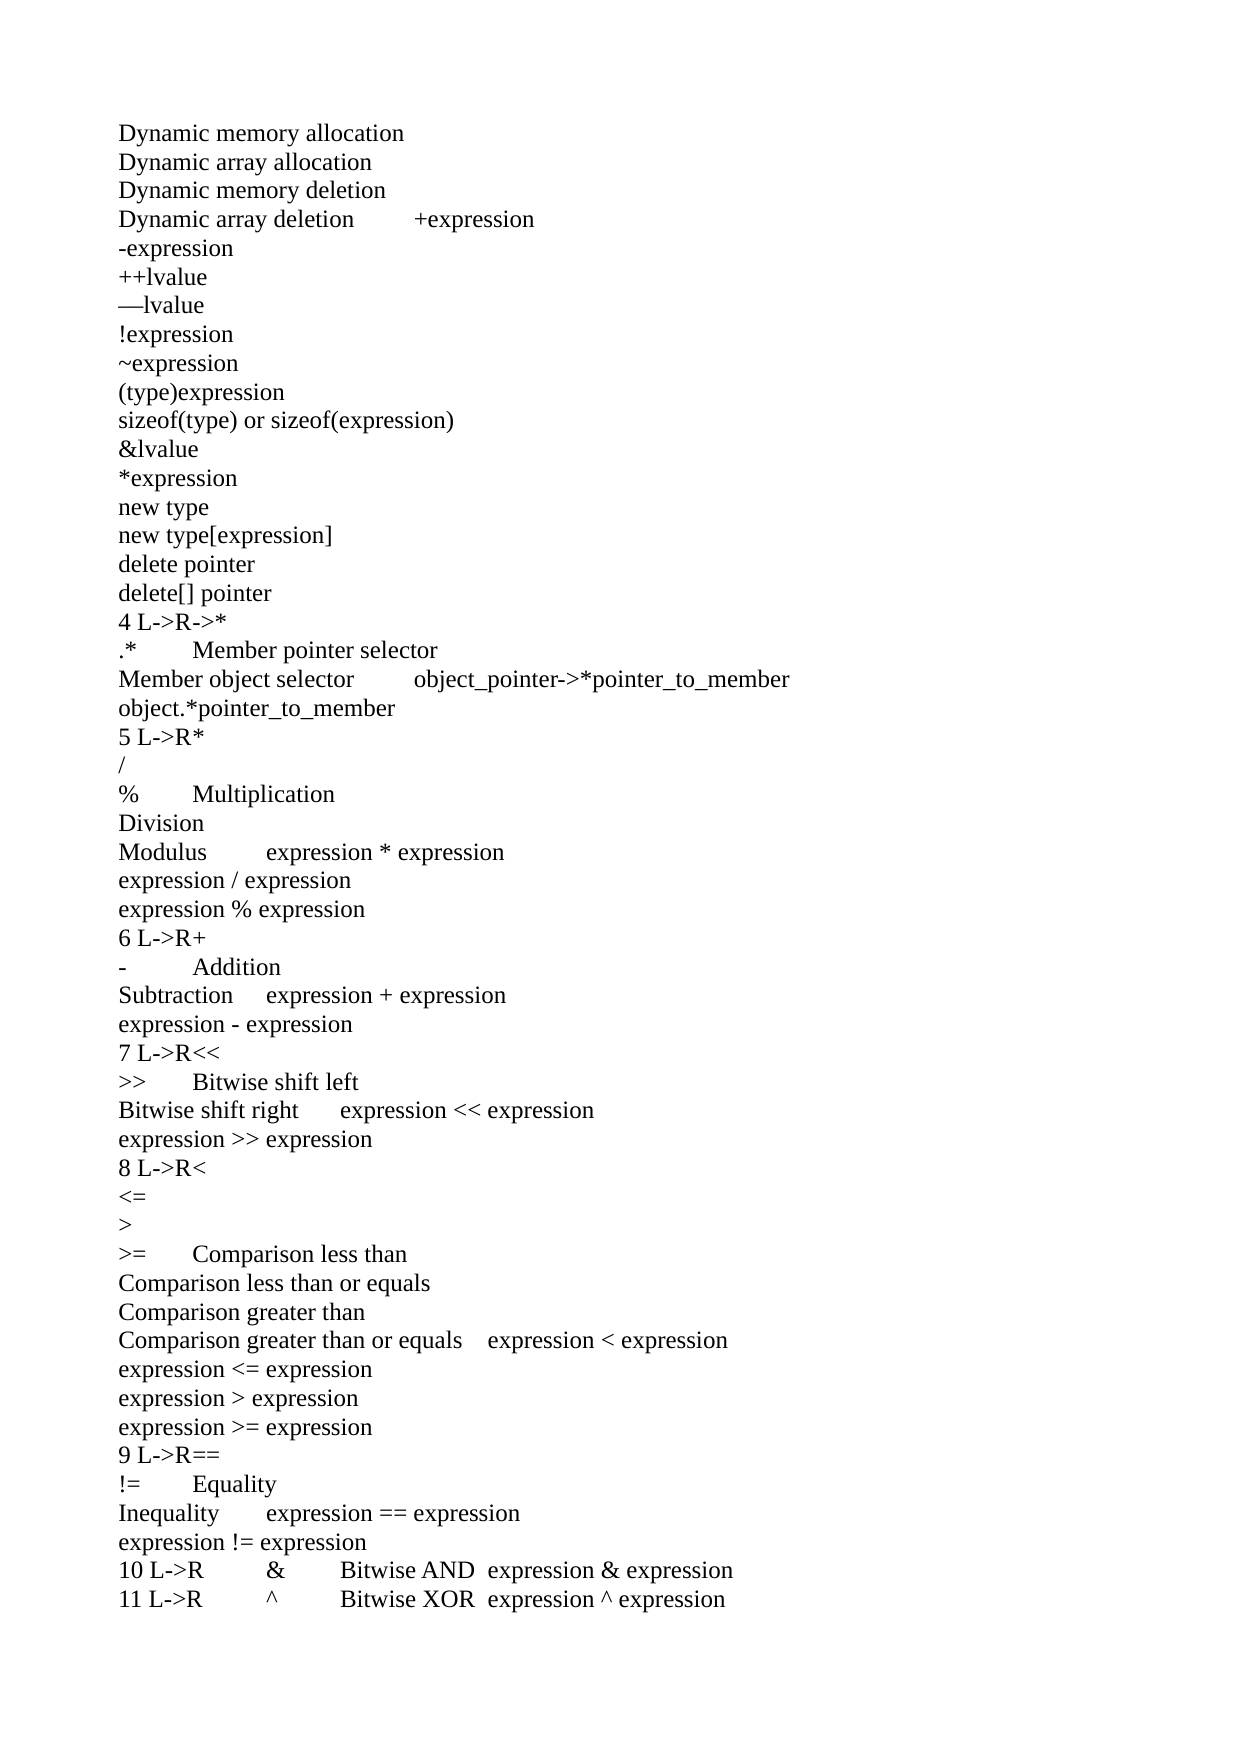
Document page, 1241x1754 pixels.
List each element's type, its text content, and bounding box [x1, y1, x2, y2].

text 9 L->R == [118, 1441, 1122, 1469]
text Bitwise shift right expression << expression [118, 1096, 1122, 1124]
text expression > expression [118, 1383, 1122, 1412]
text expression >> expression [118, 1124, 1122, 1153]
text Inequality expression == expression [118, 1498, 1122, 1527]
text - Addition [118, 952, 1122, 981]
text Modulus expression * expression [118, 837, 1122, 866]
text Dynamic array deletion +expression [118, 204, 1122, 233]
text (type)expression [118, 377, 1122, 406]
text >> Bitwise shift left [118, 1067, 1122, 1096]
text expression >= expression [118, 1412, 1122, 1441]
text Dynamic memory allocation [118, 118, 1122, 147]
text ++lvalue [118, 262, 1122, 291]
text expression != expression [118, 1527, 1122, 1556]
text / [118, 751, 1122, 779]
text expression / expression [118, 866, 1122, 894]
text object.*pointer_to_member [118, 693, 1122, 722]
text 8 L->R < [118, 1153, 1122, 1182]
text ~expression [118, 348, 1122, 377]
text != Equality [118, 1469, 1122, 1498]
text >= Comparison less than [118, 1239, 1122, 1268]
text *expression [118, 463, 1122, 492]
text Division [118, 808, 1122, 837]
text new type [118, 492, 1122, 521]
text expression <= expression [118, 1354, 1122, 1383]
text ––lvalue [118, 291, 1122, 319]
text .* Member pointer selector [118, 636, 1122, 664]
text delete pointer [118, 549, 1122, 578]
text 4 L->R ->* [118, 607, 1122, 636]
text Comparison less than or equals [118, 1268, 1122, 1297]
text sizeof(type) or sizeof(expression) [118, 406, 1122, 434]
text 11 L->R ^ Bitwise XOR expression ^ expression [118, 1584, 1122, 1613]
text expression - expression [118, 1009, 1122, 1038]
text &lvalue [118, 434, 1122, 463]
text > [118, 1211, 1122, 1239]
text Comparison greater than [118, 1297, 1122, 1326]
text % Multiplication [118, 779, 1122, 808]
text delete[] pointer [118, 578, 1122, 607]
text Subtraction expression + expression [118, 981, 1122, 1009]
text -expression [118, 233, 1122, 262]
text 6 L->R + [118, 923, 1122, 952]
text new type[expression] [118, 521, 1122, 549]
text !expression [118, 319, 1122, 348]
text expression % expression [118, 894, 1122, 923]
text <= [118, 1182, 1122, 1211]
text Dynamic memory deletion [118, 176, 1122, 204]
text 10 L->R & Bitwise AND expression & expression [118, 1556, 1122, 1584]
text Dynamic array allocation [118, 147, 1122, 176]
text Member object selector object_pointer->*pointer_to_member [118, 664, 1122, 693]
text 5 L->R * [118, 722, 1122, 751]
text Comparison greater than or equals expression < expression [118, 1326, 1122, 1354]
text 7 L->R << [118, 1038, 1122, 1067]
